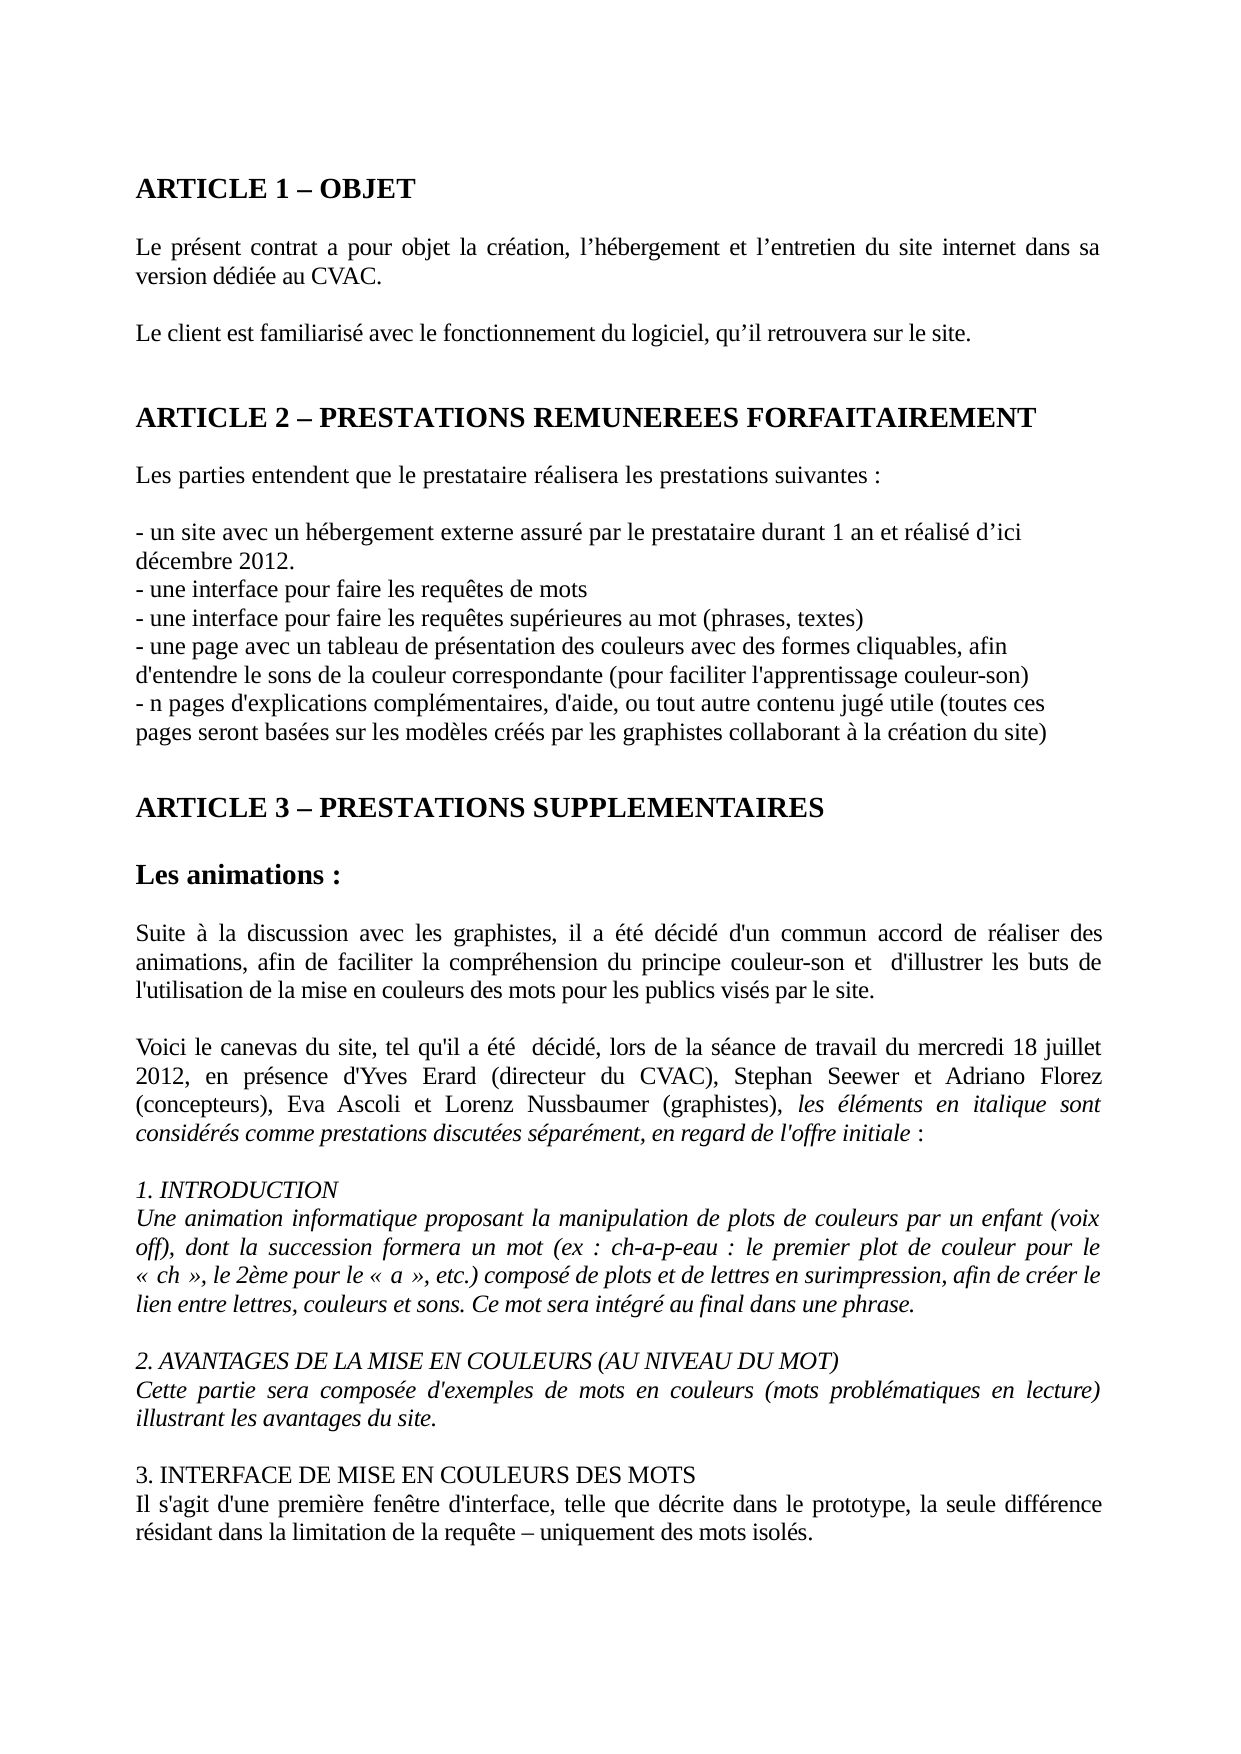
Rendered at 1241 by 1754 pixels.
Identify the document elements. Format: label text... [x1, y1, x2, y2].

text Le client est familiarisé avec le fonctionnement du logiciel, qu’il retrouvera sur le site. [135, 318, 1102, 347]
text Suite à la discussion avec les graphistes, il a été décidé d'un commun accord de réaliser des animations, afin de faciliter la compréhension du principe couleur-son et d'illustrer les buts de l'utilisation de la mise en couleurs des mots pour les publics visés par le site. [135, 919, 1103, 1004]
list - une interface pour faire les requêtes supérieures au mot (phrases, textes) [135, 603, 1102, 632]
text 3. INTERFACE DE MISE EN COULEURS DES MOTS [135, 1461, 1103, 1489]
text Les animations : [135, 857, 739, 890]
text Voici le canevas du site, tel qu'il a été décidé, lors de la séance de travail du mercredi 18 juillet 2012, en présence d'Yves Erard (directeur du CVAC), Stephan Seewer et Adriano Florez (concepteurs), Eva Ascoli et Lorenz Nussbaumer (graphistes), les éléments en italique sont considérés comme prestations discutées séparément, en regard de l'offre initiale : [135, 1033, 1103, 1147]
text ARTICLE 2 – PRESTATIONS REMUNEREES FORFAITAIREMENT [135, 406, 1109, 433]
text - un site avec un hébergement externe assuré par le prestataire durant 1 an et réalisé d’ici décembre 2012. [135, 518, 1102, 575]
text 1. INTRODUCTION [135, 1176, 1103, 1204]
text 2. AVANTAGES DE LA MISE EN COULEURS (AU NIVEAU DU MOT) [135, 1347, 1103, 1375]
text ARTICLE 1 – OBJET [135, 177, 726, 204]
text Il s'agit d'une première fenêtre d'interface, telle que décrite dans le prototype, la seule différence résidant dans la limitation de la requête – uniquement des mots isolés. [135, 1489, 1103, 1547]
list - une interface pour faire les requêtes de mots [135, 575, 1102, 603]
text ARTICLE 3 – PRESTATIONS SUPPLEMENTAIRES [135, 790, 1064, 824]
text Le présent contrat a pour objet la création, l’hébergement et l’entretien du site internet dans sa version dédiée au CVAC. [135, 232, 1101, 289]
text Une animation informatique proposant la manipulation de plots de couleurs par un enfant (voix off), dont la succession formera un mot (ex : ch-a-p-eau : le premier plot de couleur pour le « ch », le 2ème pour le « a », etc.) composé de plots et de lettres en surimpression, afin de créer le lien entre lettres, couleurs et sons. Ce mot sera intégré au final dans une phrase. [135, 1204, 1103, 1318]
text Cette partie sera composée d'exemples de mots en couleurs (mots problématiques en lecture) illustrant les avantages du site. [135, 1375, 1103, 1432]
list - une page avec un tableau de présentation des couleurs avec des formes cliquables, afin d'entendre le sons de la couleur correspondante (pour faciliter l'apprentissage couleur-son) [135, 632, 1102, 689]
list - n pages d'explications complémentaires, d'aide, ou tout autre contenu jugé utile (toutes ces pages seront basées sur les modèles créés par les graphistes collaborant à la création du site) [135, 689, 1102, 746]
text Les parties entendent que le prestataire réalisera les prestations suivantes : [135, 461, 1104, 490]
